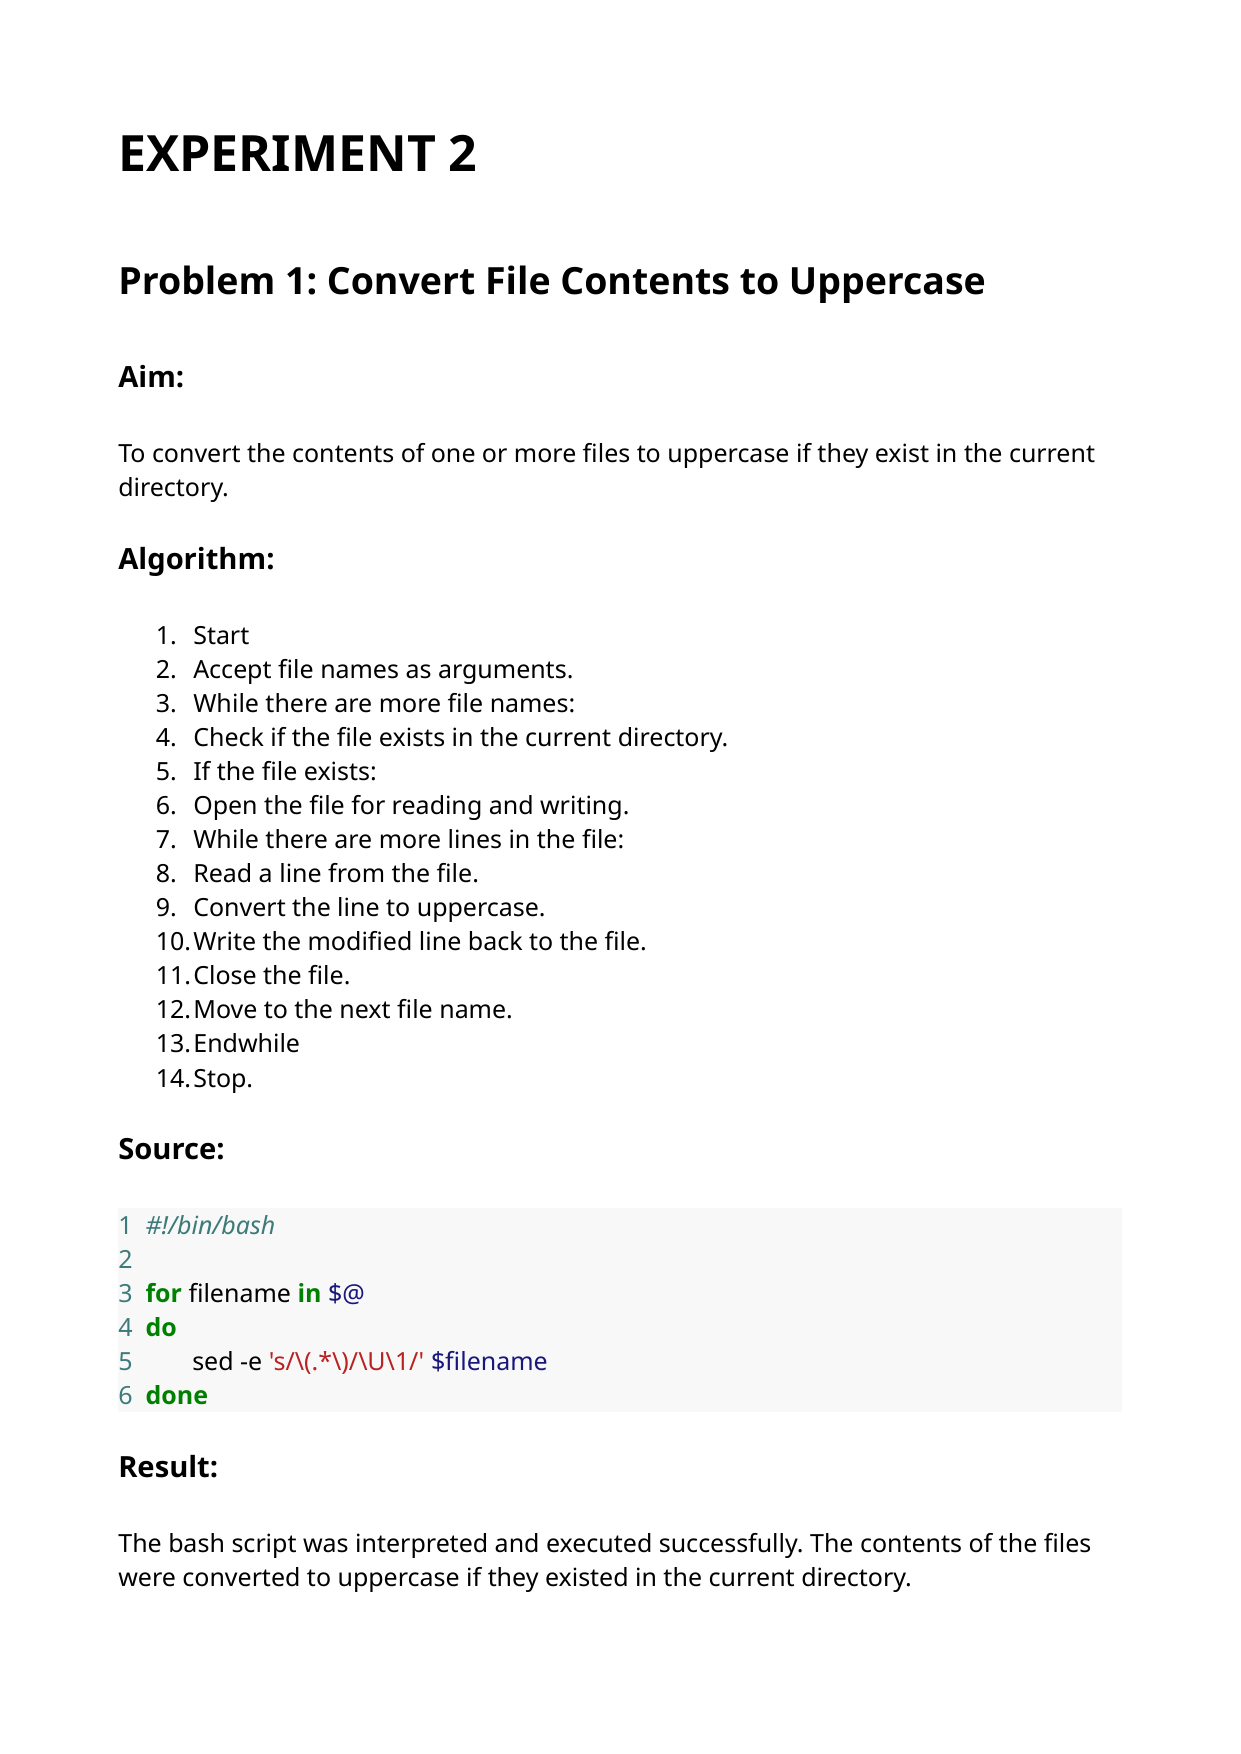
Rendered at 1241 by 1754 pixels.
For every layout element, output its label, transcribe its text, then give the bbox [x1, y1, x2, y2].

text 5 sed -e 's/\(.*\)/\U\1/' $filename [118, 1344, 1122, 1378]
text EXPERIMENT 2 [118, 118, 1122, 186]
list Start [156, 617, 1122, 651]
text 6 done [118, 1378, 1122, 1412]
list Endwhile [156, 1026, 1122, 1060]
text Aim: [118, 356, 1122, 396]
text Source: [118, 1128, 1122, 1168]
list Stop. [156, 1060, 1122, 1094]
text Problem 1: Convert File Contents to Uppercase [118, 254, 1122, 305]
text The bash script was interpreted and executed successfully. The contents of the files were converted to uppercase if they existed in the current directory. [118, 1526, 1122, 1594]
text Algorithm: [118, 538, 1122, 578]
list Check if the file exists in the current directory. [156, 719, 1122, 754]
list While there are more file names: [156, 686, 1122, 719]
text 4 do [118, 1310, 1122, 1344]
text Result: [118, 1446, 1122, 1486]
list Accept file names as arguments. [156, 651, 1122, 686]
text 1 #!/bin/bash [118, 1208, 1122, 1242]
list While there are more lines in the file: [156, 822, 1122, 856]
text 2 [118, 1242, 1122, 1276]
list Move to the next file name. [156, 992, 1122, 1026]
list Convert the line to uppercase. [156, 890, 1122, 924]
text To convert the contents of one or more files to uppercase if they exist in the current directory. [118, 436, 1122, 504]
text 3 for filename in $@ [118, 1276, 1122, 1310]
list Open the file for reading and writing. [156, 788, 1122, 822]
list Read a line from the file. [156, 856, 1122, 890]
list If the file exists: [156, 754, 1122, 788]
list Write the modified line back to the file. [156, 924, 1122, 958]
list Close the file. [156, 958, 1122, 992]
